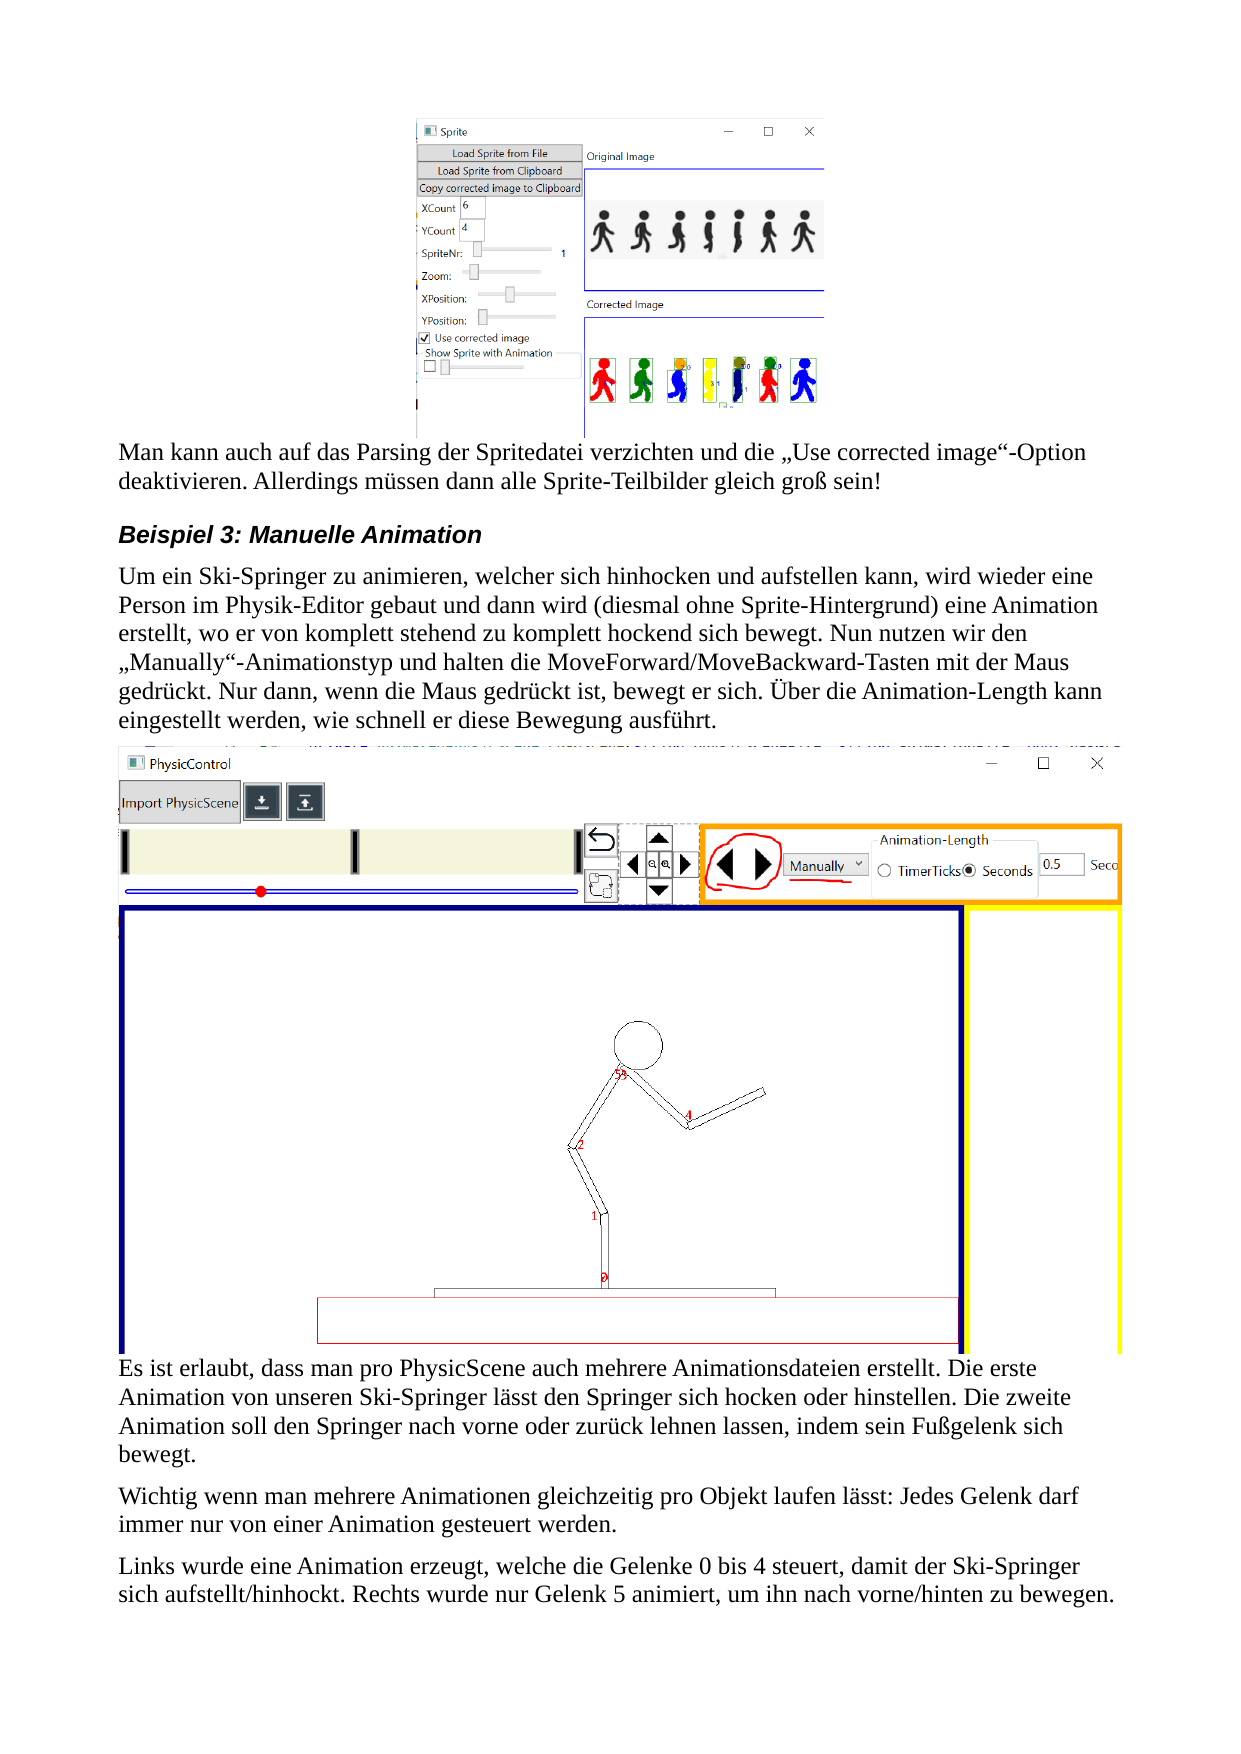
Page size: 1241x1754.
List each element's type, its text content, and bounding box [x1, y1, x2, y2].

subtitle Beispiel 3: Manuelle Animation [118, 520, 1122, 548]
text Man kann auch auf das Parsing der Spritedatei verzichten und die „Use corrected image“-Option deaktivieren. Allerdings müssen dann alle Sprite-Teilbilder gleich groß sein! [118, 118, 1122, 495]
picture [118, 746, 1123, 1354]
text Um ein Ski-Springer zu animieren, welcher sich hinhocken und aufstellen kann, wird wieder eine Person im Physik-Editor gebaut und dann wird (diesmal ohne Sprite-Hintergrund) eine Animation erstellt, wo er von komplett stehend zu komplett hockend sich bewegt. Nun nutzen wir den „Manually“-Animationstyp und halten die MoveForward/MoveBackward-Tasten mit der Maus gedrückt. Nur dann, wenn die Maus gedrückt ist, bewegt er sich. Über die Animation-Length kann eingestellt werden, wie schnell er diese Bewegung ausführt. [118, 561, 1122, 733]
text Es ist erlaubt, dass man pro PhysicScene auch mehrere Animationsdateien erstellt. Die erste Animation von unseren Ski-Springer lässt den Springer sich hocken oder hinstellen. Die zweite Animation soll den Springer nach vorne oder zurück lehnen lassen, indem sein Fußgelenk sich bewegt. [118, 1354, 1122, 1468]
text Wichtig wenn man mehrere Animationen gleichzeitig pro Objekt laufen lässt: Jedes Gelenk darf immer nur von einer Animation gesteuert werden. [118, 1481, 1122, 1538]
picture [416, 118, 825, 438]
text Links wurde eine Animation erzeugt, welche die Gelenke 0 bis 4 steuert, damit der Ski-Springer sich aufstellt/hinhockt. Rechts wurde nur Gelenk 5 animiert, um ihn nach vorne/hinten zu bewegen. [118, 1551, 1122, 1608]
